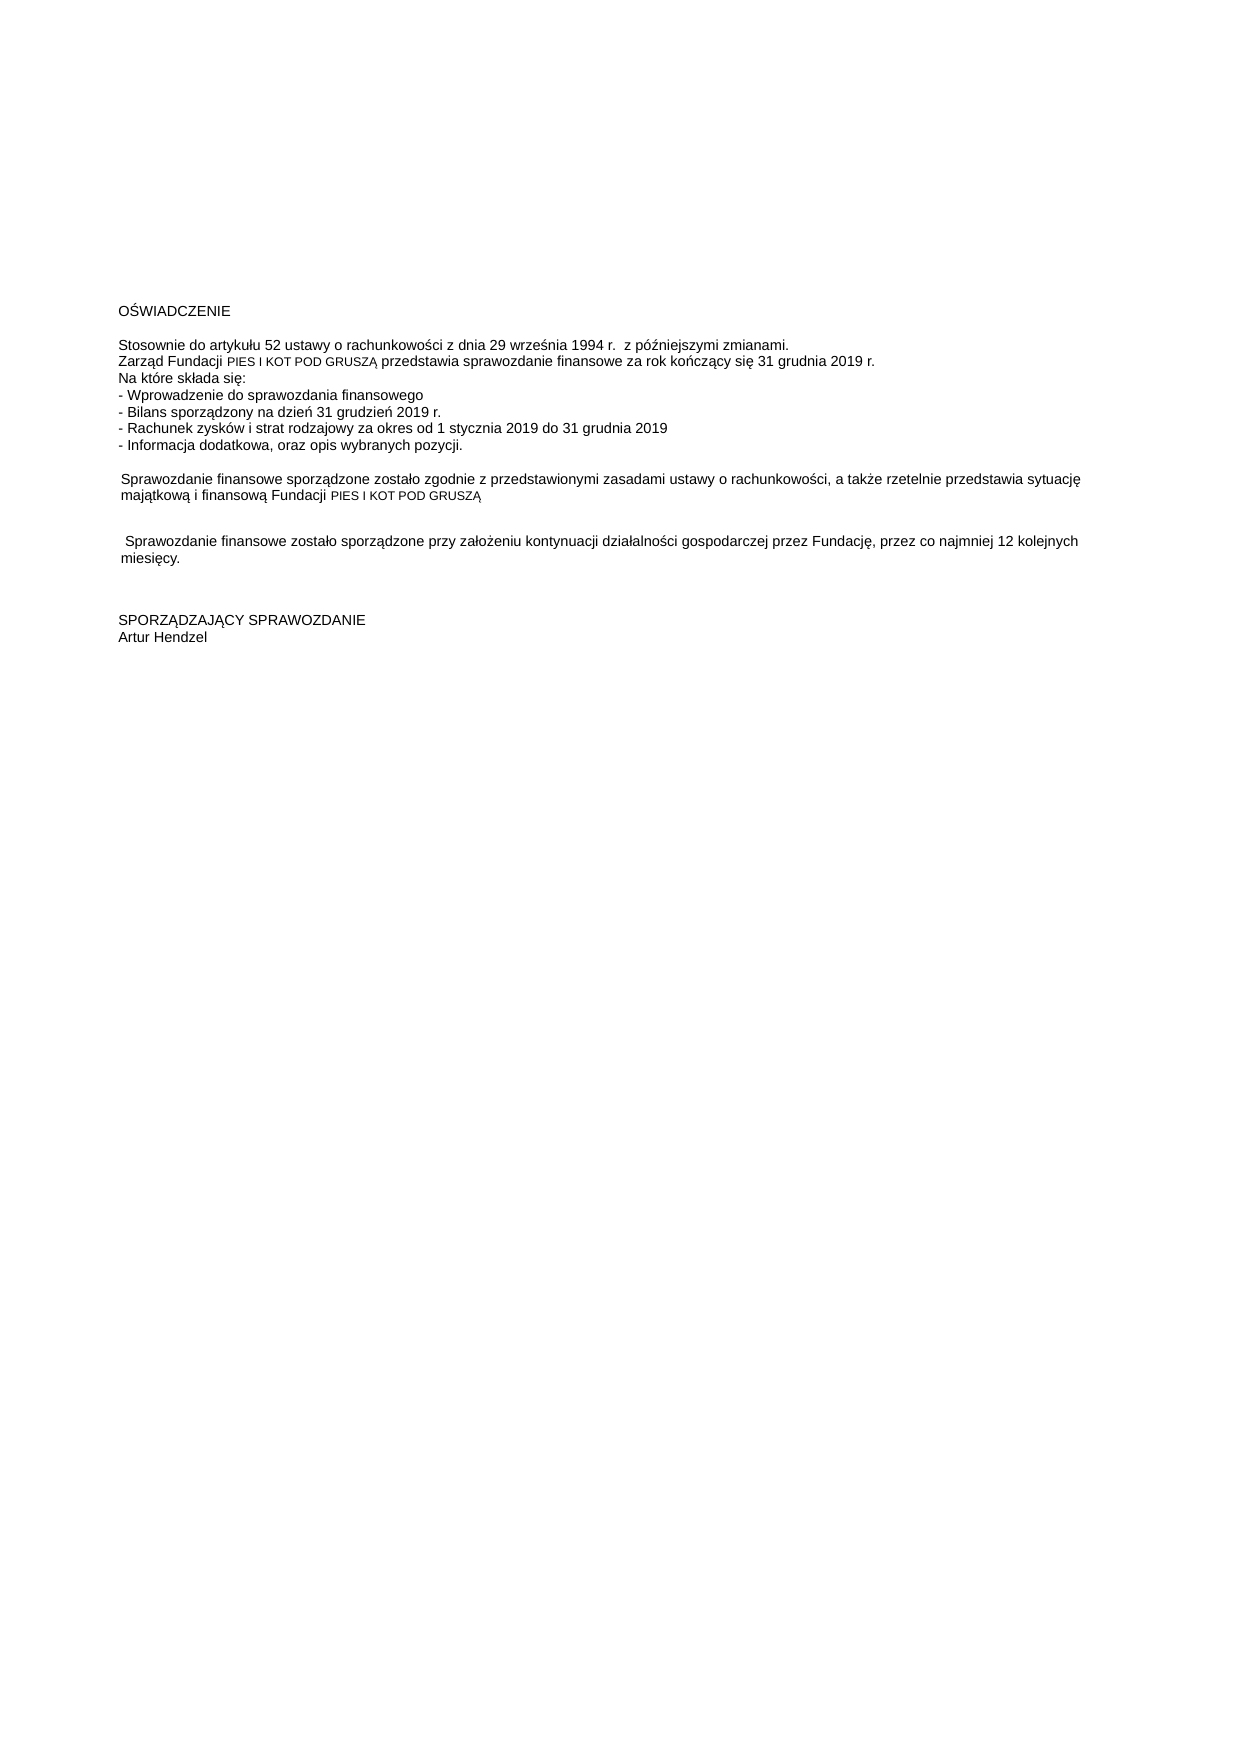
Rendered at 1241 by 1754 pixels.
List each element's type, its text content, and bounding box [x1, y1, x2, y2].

text Stosownie do artykułu 52 ustawy o rachunkowości z dnia 29 września 1994 r. z późniejszymi zmianami. [118, 336, 1122, 353]
text SPORZĄDZAJĄCY SPRAWOZDANIE [118, 612, 1122, 629]
text Artur Hendzel [118, 629, 1122, 646]
text - Rachunek zysków i strat rodzajowy za okres od 1 stycznia 2019 do 31 grudnia 2019 [118, 420, 1122, 437]
text - Bilans sporządzony na dzień 31 grudzień 2019 r. [118, 403, 1122, 420]
text Sprawozdanie finansowe zostało sporządzone przy założeniu kontynuacji działalności gospodarczej przez Fundację, przez co najmniej 12 kolejnych miesięcy. [121, 533, 1122, 566]
text - Informacja dodatkowa, oraz opis wybranych pozycji. [118, 437, 1122, 453]
text Na które składa się: [118, 370, 1122, 386]
text - Wprowadzenie do sprawozdania finansowego [118, 386, 1122, 403]
text Sprawozdanie finansowe sporządzone zostało zgodnie z przedstawionymi zasadami ustawy o rachunkowości, a także rzetelnie przedstawia sytuację majątkową i finansową Fundacji PIES I KOT POD GRUSZĄ [121, 470, 1122, 504]
text Zarząd Fundacji PIES I KOT POD GRUSZĄ przedstawia sprawozdanie finansowe za rok kończący się 31 grudnia 2019 r. [118, 353, 1122, 370]
text OŚWIADCZENIE [118, 303, 1122, 319]
